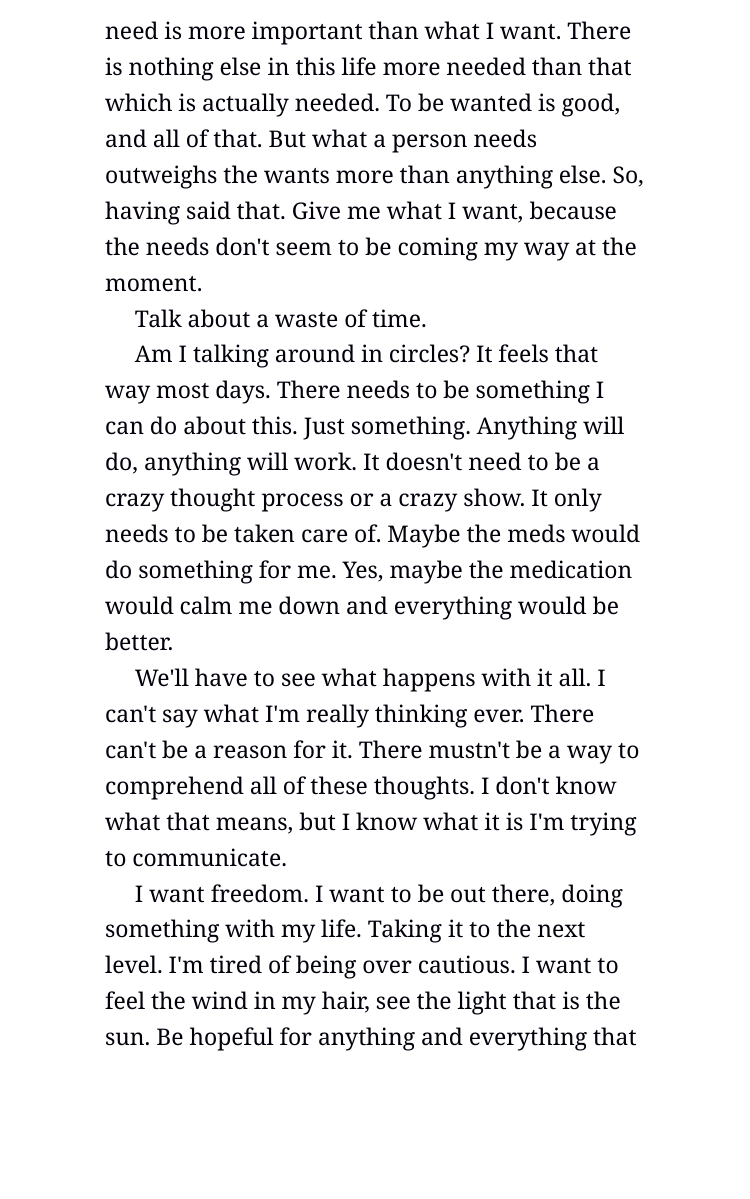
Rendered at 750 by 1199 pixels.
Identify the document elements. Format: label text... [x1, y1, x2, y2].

text We'll have to see what happens with it all. I can't say what I'm really thinking ever. There can't be a reason for it. There mustn't be a way to comprehend all of these thoughts. I don't know what that means, but I know what it is I'm trying to communicate. [105, 662, 645, 873]
text Talk about a waste of time. [105, 302, 645, 334]
text I want freedom. I want to be out there, doing something with my life. Taking it to the next level. I'm tired of being over cautious. I want to feel the wind in my hair, see the light that is the sun. Be hopeful for anything and everything that [105, 877, 645, 1052]
text need is more important than what I want. There is nothing else in this life more needed than that which is actually needed. To be wanted is good, and all of that. But what a person needs outweighs the wants more than anything else. So, having said that. Give me what I want, because the needs don't seem to be coming my way at the moment. [105, 15, 645, 298]
text Am I talking around in circles? It feels that way most days. There needs to be something I can do about this. Just something. Anything will do, anything will work. It doesn't need to be a crazy thought process or a crazy show. It only needs to be taken care of. Maybe the meds would do something for me. Yes, maybe the medication would calm me down and everything would be better. [105, 338, 645, 657]
